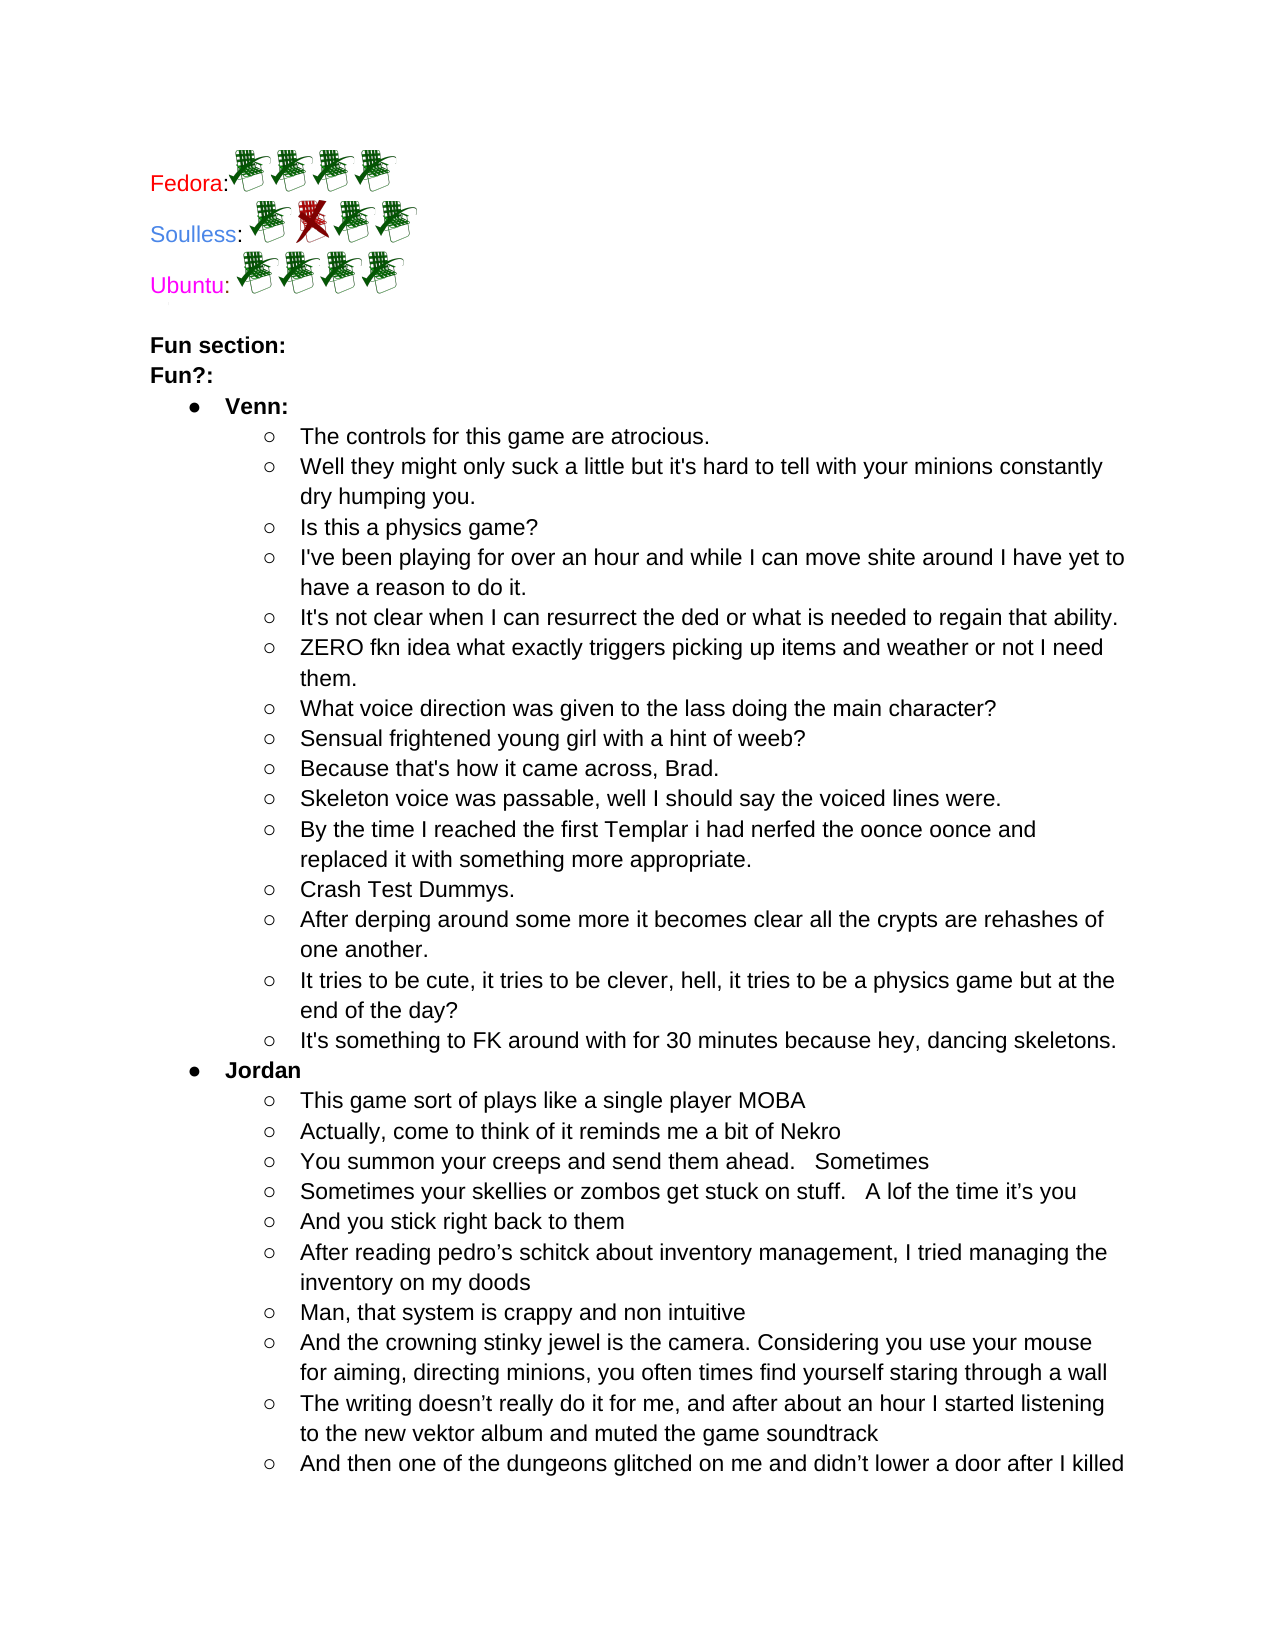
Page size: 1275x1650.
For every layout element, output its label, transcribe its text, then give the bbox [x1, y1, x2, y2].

list The writing doesn’t really do it for me, and after about an hour I started listening to the new vektor album and muted the game soundtrack [262, 1389, 1125, 1446]
list Sensual frightened young girl with a hint of weeb? [262, 725, 1125, 751]
list I've been playing for over an hour and while I can move shite around I have yet to have a reason to do it. [262, 544, 1125, 600]
list Is this a physics game? [262, 513, 1125, 540]
list Skeleton voice was passable, well I should say the voiced lines were. [262, 785, 1125, 812]
list It's not clear when I can resurrect the ded or what is needed to regain that ability. [262, 604, 1125, 631]
list And the crowning stinky jewel is the camera. Considering you use your mouse for aiming, directing minions, you often times find yourself staring through a wall [262, 1329, 1125, 1386]
list Man, that system is crappy and non intuitive [262, 1299, 1125, 1325]
list By the time I reached the first Templar i had nerfed the oonce oonce and replaced it with something more appropriate. [262, 816, 1125, 872]
list Sometimes your skellies or zombos get stuck on stuff. A lof the time it’s you [262, 1178, 1125, 1204]
list You summon your creeps and send them ahead. Sometimes [262, 1148, 1125, 1174]
list Venn: [187, 393, 1125, 419]
list ZERO fkn idea what exactly triggers picking up items and weather or not I need them. [262, 634, 1125, 691]
picture [228, 150, 397, 192]
list Jordan [187, 1057, 1125, 1084]
list It tries to be cute, it tries to be clever, hell, it tries to be a physics game but at the end of the day? [262, 967, 1125, 1023]
picture [249, 200, 417, 243]
text Fun section: [150, 332, 1125, 359]
list Crash Test Dummys. [262, 876, 1125, 902]
list What voice direction was given to the lass doing the main character? [262, 695, 1125, 721]
list It's something to FK around with for 30 minutes because hey, dancing skeletons. [262, 1027, 1125, 1053]
text Fun?: [150, 362, 1125, 389]
list Actually, come to think of it reminds me a bit of Nekro [262, 1118, 1125, 1144]
list The controls for this game are atrocious. [262, 423, 1125, 449]
list This game sort of plays like a single player MOBA [262, 1087, 1125, 1114]
list And you stick right back to them [262, 1208, 1125, 1235]
list Because that's how it came across, Brad. [262, 755, 1125, 782]
list And then one of the dungeons glitched on me and didn’t lower a door after I killed [262, 1450, 1125, 1476]
picture [236, 251, 404, 294]
list Well they might only suck a little but it's hard to tell with your minions constantly dry humping you. [262, 453, 1125, 510]
text Fedora: Soulless: Ubuntu: [150, 150, 1125, 298]
list After reading pedro’s schitck about inventory management, I tried managing the inventory on my doods [262, 1238, 1125, 1295]
list After derping around some more it becomes clear all the crypts are rehashes of one another. [262, 906, 1125, 963]
